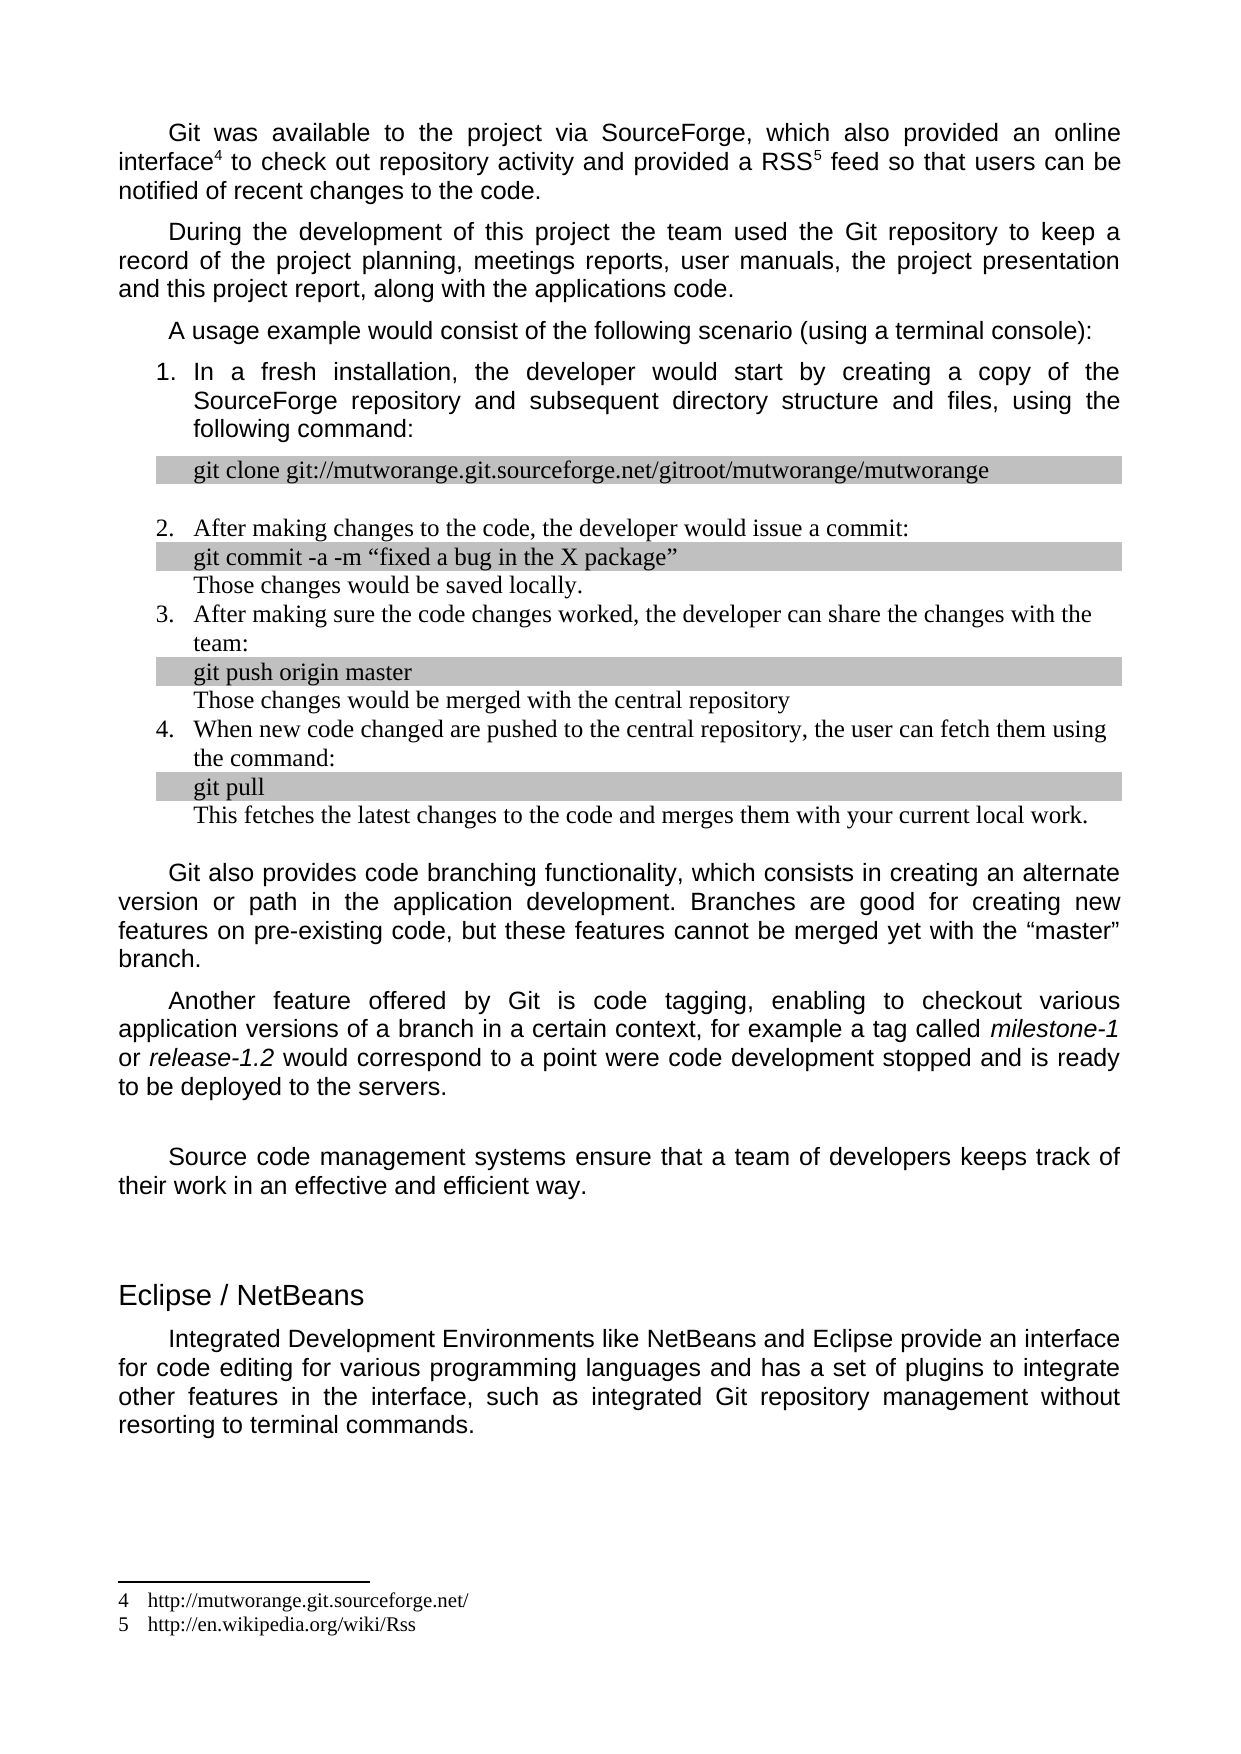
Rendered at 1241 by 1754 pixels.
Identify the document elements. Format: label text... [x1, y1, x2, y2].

text http://mutworange.git.sourceforge.net/ [118, 1588, 1122, 1612]
list After making sure the code changes worked, the developer can share the changes with the team: [156, 599, 1122, 657]
list git pull [156, 772, 1122, 801]
text http://en.wikipedia.org/wiki/Rss [118, 1612, 1122, 1636]
text Source code management systems ensure that a team of developers keeps track of their work in an effective and efficient way. [118, 1142, 1122, 1199]
text During the development of this project the team used the Git repository to keep a record of the project planning, meetings reports, user manuals, the project presentation and this project report, along with the applications code. [118, 217, 1122, 303]
text A usage example would consist of the following scenario (using a terminal console): [118, 316, 1122, 344]
text Integrated Development Environments like NetBeans and Eclipse provide an interface for code editing for various programming languages and has a set of plugins to integrate other features in the interface, such as integrated Git repository management without resorting to terminal commands. [118, 1324, 1122, 1439]
list When new code changed are pushed to the central repository, the user can fetch them using the command: [156, 714, 1122, 772]
subtitle Eclipse / NetBeans [118, 1278, 1122, 1312]
list After making changes to the code, the developer would issue a commit: [156, 513, 1122, 542]
list git push origin master [156, 657, 1122, 686]
list git commit -a -m “fixed a bug in the X package” [156, 542, 1122, 571]
list This fetches the latest changes to the code and merges them with your current local work. [156, 801, 1122, 829]
text Another feature offered by Git is code tagging, enabling to checkout various application versions of a branch in a certain context, for example a tag called milestone-1 or release-1.2 would correspond to a point were code development stopped and is ready to be deployed to the servers. [118, 986, 1122, 1101]
list git clone git://mutworange.git.sourceforge.net/gitroot/mutworange/mutworange [156, 456, 1122, 484]
text Git was available to the project via SourceForge, which also provided an online interface to check out repository activity and provided a RSS feed so that users can be notified of recent changes to the code. [118, 118, 1122, 204]
list Those changes would be saved locally. [156, 571, 1122, 599]
text Git also provides code branching functionality, which consists in creating an alternate version or path in the application development. Branches are good for creating new features on pre-existing code, but these features cannot be merged yet with the “master” branch. [118, 858, 1122, 973]
list In a fresh installation, the developer would start by creating a copy of the SourceForge repository and subsequent directory structure and files, using the following command: [156, 357, 1122, 443]
list Those changes would be merged with the central repository [156, 686, 1122, 714]
